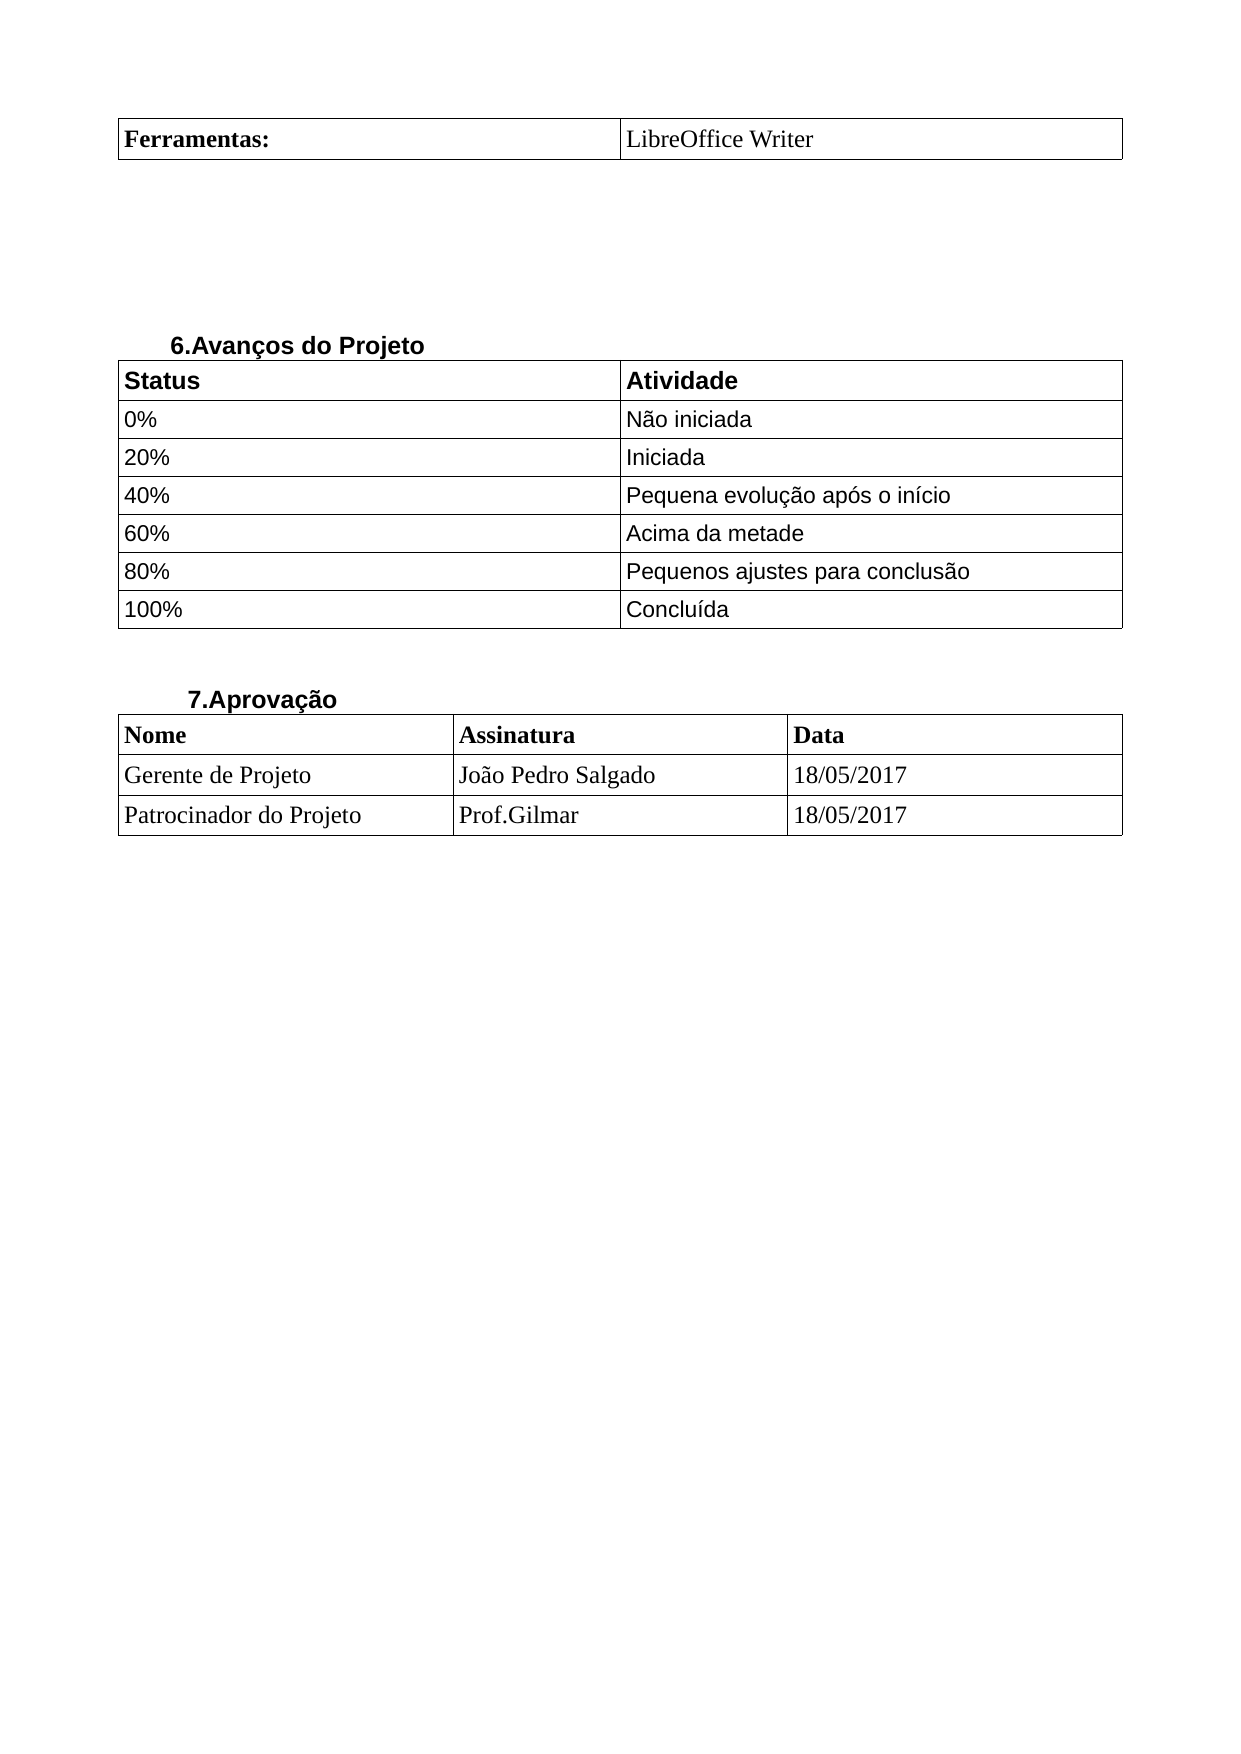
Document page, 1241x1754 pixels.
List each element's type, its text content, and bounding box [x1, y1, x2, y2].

table_cell 40% [119, 477, 620, 514]
table_header Nome [119, 715, 453, 754]
table_cell Pequena evolução após o início [621, 477, 1122, 514]
table_cell LibreOffice Writer [621, 119, 1122, 158]
table_cell Iniciada [621, 439, 1122, 476]
table_cell 100% [119, 591, 620, 628]
text 7.Aprovação [118, 685, 1122, 714]
table_cell Concluída [621, 591, 1122, 628]
table_cell Não iniciada [621, 401, 1122, 438]
table_cell Acima da metade [621, 515, 1122, 552]
table_cell João Pedro Salgado [454, 755, 787, 794]
table_header Assinatura [454, 715, 787, 754]
table_header Data [788, 715, 1122, 754]
table_cell 80% [119, 553, 620, 590]
table_cell Prof.Gilmar [454, 796, 787, 835]
table_header Atividade [621, 361, 1122, 400]
text 6.Avanços do Projeto [118, 331, 1122, 360]
table_cell Patrocinador do Projeto [119, 796, 453, 835]
table_header Status [119, 361, 620, 400]
table_cell 0% [119, 401, 620, 438]
table_cell Pequenos ajustes para conclusão [621, 553, 1122, 590]
table_cell 20% [119, 439, 620, 476]
table_cell Gerente de Projeto [119, 755, 453, 794]
table_cell 18/05/2017 [788, 796, 1122, 835]
table_cell 18/05/2017 [788, 755, 1122, 794]
table_cell 60% [119, 515, 620, 552]
table_cell Ferramentas: [119, 119, 620, 158]
